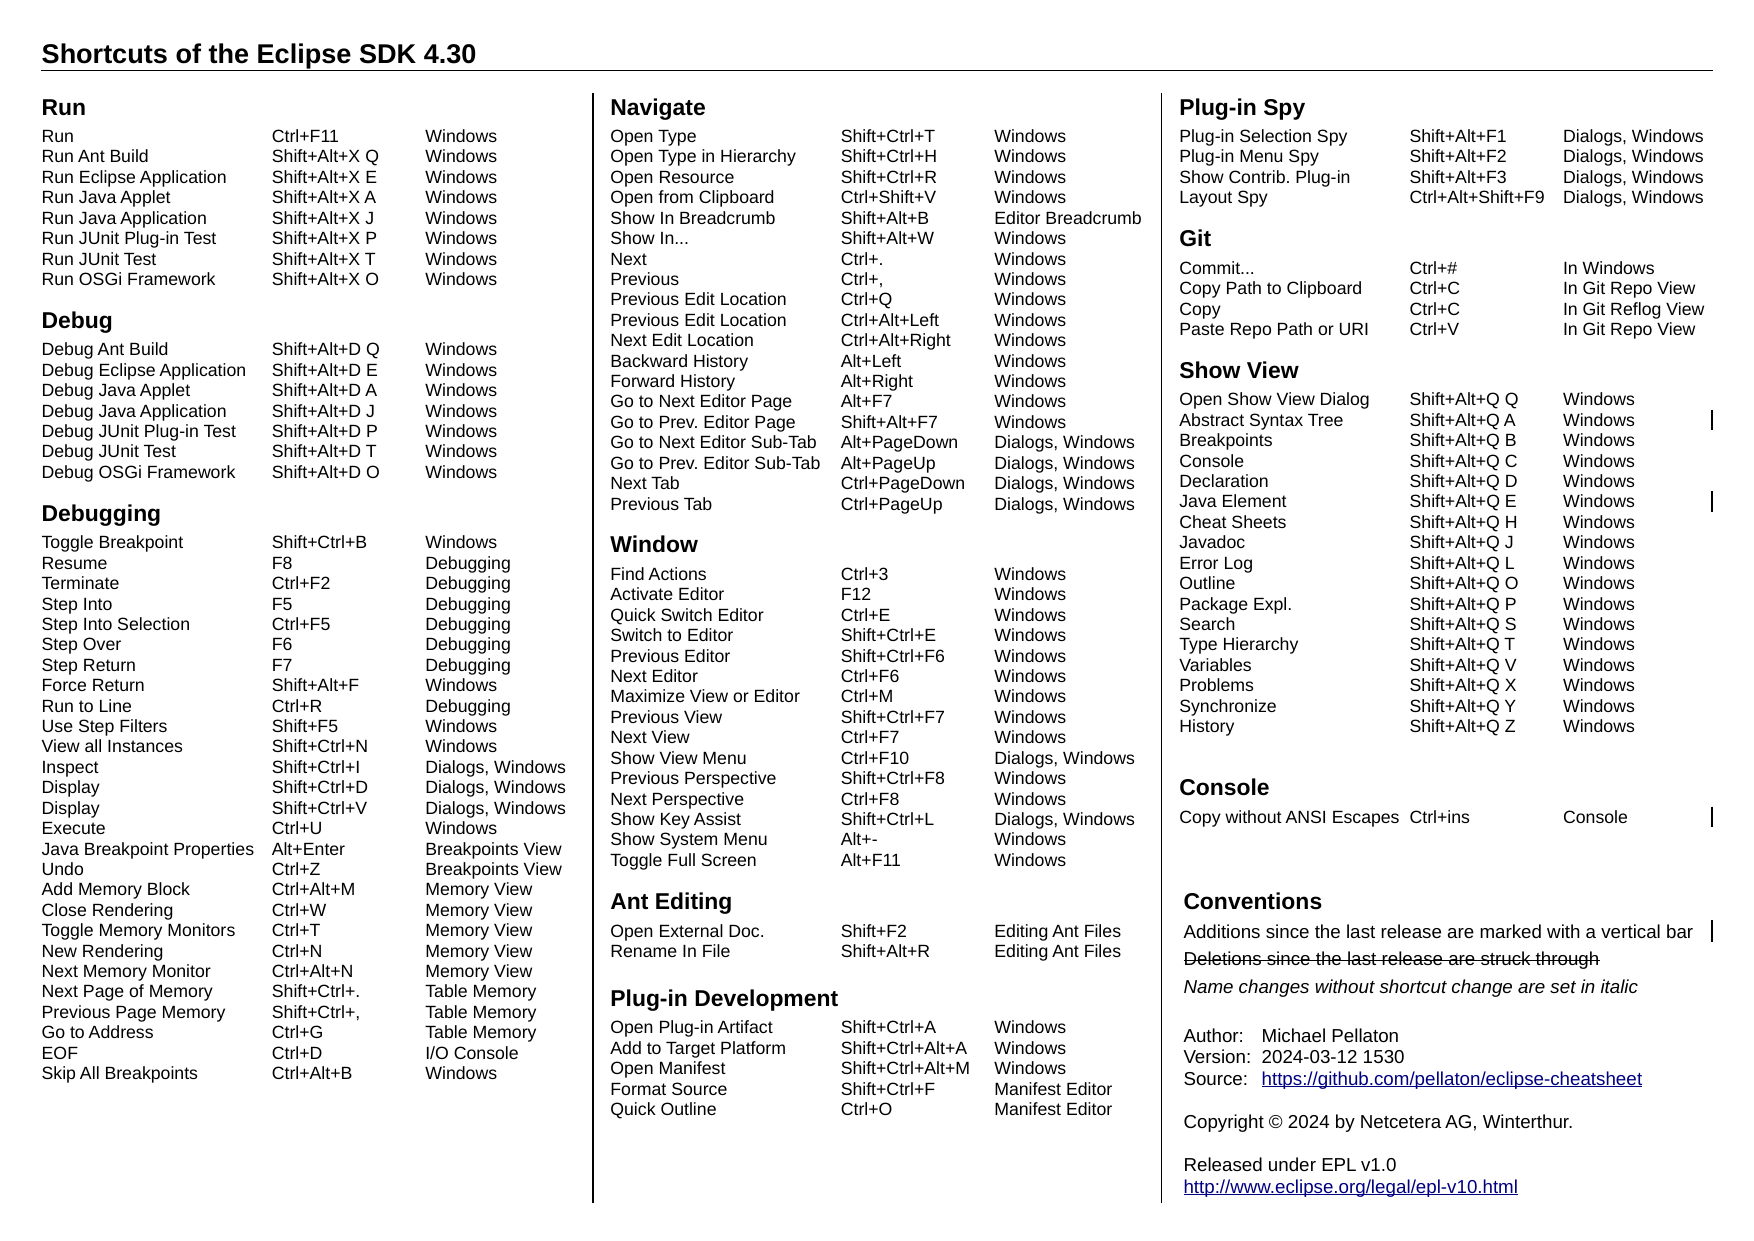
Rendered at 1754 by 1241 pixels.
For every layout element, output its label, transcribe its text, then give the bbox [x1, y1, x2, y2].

text Run Ctrl+F11 Windows [41, 126, 575, 146]
text Step Return F7 Debugging [41, 654, 575, 675]
text Format Source Shift+Ctrl+F Manifest Editor [610, 1078, 1144, 1099]
text Run OSGi Framework Shift+Alt+X O Windows [41, 269, 575, 289]
text Use Step Filters Shift+F5 Windows [41, 716, 575, 736]
text Run to Line Ctrl+R Debugging [41, 695, 575, 716]
text Skip All Breakpoints Ctrl+Alt+B Windows [41, 1063, 575, 1083]
text Open Type Shift+Ctrl+T Windows [610, 126, 1144, 146]
text Rename In File Shift+Alt+R Editing Ant Files [610, 941, 1144, 961]
subtitle Navigate [610, 93, 1144, 120]
text Commit... Ctrl+# In Windows [1179, 257, 1713, 278]
subtitle Git [1179, 225, 1713, 252]
text Variables Shift+Alt+Q V Windows Problems Shift+Alt+Q X Windows [1179, 654, 1713, 695]
text Console Shift+Alt+Q C Windows [1179, 450, 1713, 471]
text Debug OSGi Framework Shift+Alt+D O Windows [41, 462, 575, 482]
text Layout Spy Ctrl+Alt+Shift+F9 Dialogs, Windows [1179, 187, 1713, 207]
text Next Editor Ctrl+F6 Windows [610, 666, 1144, 686]
text Quick Outline Ctrl+O Manifest Editor [610, 1099, 1144, 1119]
text View all Instances Shift+Ctrl+N Windows [41, 736, 575, 757]
text Search Shift+Alt+Q S Windows Type Hierarchy Shift+Alt+Q T Windows [1179, 614, 1713, 654]
text Plug-in Selection Spy Shift+Alt+F1 Dialogs, Windows [1179, 126, 1713, 146]
text Error Log Shift+Alt+Q L Windows [1179, 552, 1713, 573]
text Previous Ctrl+, Windows [610, 269, 1144, 289]
text Debug Ant Build Shift+Alt+D Q Windows [41, 339, 575, 359]
text Previous Edit Location Ctrl+Q Windows [610, 289, 1144, 309]
text Add Memory Block Ctrl+Alt+M Memory View [41, 879, 575, 899]
text Go to Address Ctrl+G Table Memory [41, 1022, 575, 1042]
text Open Type in Hierarchy Shift+Ctrl+H Windows [610, 146, 1144, 167]
text Resume F8 Debugging [41, 552, 575, 573]
text Next Tab Ctrl+PageDown Dialogs, Windows [610, 473, 1144, 493]
text Breakpoints Shift+Alt+Q B Windows [1179, 430, 1713, 450]
text Show System Menu Alt+- Windows [610, 829, 1144, 849]
text Next Ctrl+. Windows [610, 248, 1144, 269]
text Next View Ctrl+F7 Windows [610, 727, 1144, 747]
text Toggle Breakpoint Shift+Ctrl+B Windows [41, 532, 575, 552]
text Next Page of Memory Shift+Ctrl+. Table Memory [41, 981, 575, 1002]
text Outline Shift+Alt+Q O Windows [1179, 573, 1713, 593]
subtitle Plug-in Development [610, 985, 1144, 1011]
text Open from Clipboard Ctrl+Shift+V Windows [610, 187, 1144, 207]
text Toggle Memory Monitors Ctrl+T Memory View [41, 920, 575, 940]
text Go to Prev. Editor Sub-Tab Alt+PageUp Dialogs, Windows [610, 452, 1144, 473]
subtitle Ant Editing [610, 888, 1144, 914]
subtitle Debugging [41, 500, 575, 526]
text Plug-in Menu Spy Shift+Alt+F2 Dialogs, Windows [1179, 146, 1713, 167]
text Previous Tab Ctrl+PageUp Dialogs, Windows [610, 493, 1144, 514]
text Force Return Shift+Alt+F Windows [41, 675, 575, 695]
text Author: Michael Pellaton [1183, 1024, 1713, 1046]
text Additions since the last release are marked with a vertical bar [1183, 920, 1711, 942]
subtitle Console [1179, 774, 1713, 801]
text Abstract Syntax Tree Shift+Alt+Q A Windows [1179, 409, 1712, 430]
text Go to Next Editor Sub-Tab Alt+PageDown Dialogs, Windows [610, 432, 1144, 452]
text Previous Edit Location Ctrl+Alt+Left Windows [610, 309, 1144, 330]
text Java Element Shift+Alt+Q E Windows [1179, 491, 1711, 512]
text Previous Editor Shift+Ctrl+F6 Windows [610, 645, 1144, 666]
text Find Actions Ctrl+3 Windows [610, 564, 1144, 584]
text Debug Eclipse Application Shift+Alt+D E Windows [41, 359, 575, 380]
text Display Shift+Ctrl+D Dialogs, Windows [41, 777, 575, 797]
text Copy Path to Clipboard Ctrl+C In Git Repo View [1179, 278, 1713, 298]
text Deletions since the last release are struck through [1183, 948, 1713, 969]
text Step Into Selection Ctrl+F5 Debugging [41, 614, 575, 634]
subtitle Window [610, 531, 1144, 558]
text Open Resource Shift+Ctrl+R Windows [610, 167, 1144, 187]
text Previous Page Memory Shift+Ctrl+, Table Memory [41, 1002, 575, 1022]
text Step Into F5 Debugging [41, 593, 575, 614]
text Next Perspective Ctrl+F8 Windows [610, 788, 1144, 809]
subtitle Show View [1179, 357, 1713, 383]
text Name changes without shortcut change are set in italic [1183, 975, 1713, 997]
text Backward History Alt+Left Windows [610, 350, 1144, 371]
text Run Java Applet Shift+Alt+X A Windows [41, 187, 575, 207]
text Show Key Assist Shift+Ctrl+L Dialogs, Windows [610, 809, 1144, 829]
text Debug Java Applet Shift+Alt+D A Windows [41, 380, 575, 400]
text Version: 2024-03-12 1530 Source: https://github.com/pellaton/eclipse-cheatsheet [1183, 1046, 1713, 1111]
text Package Expl. Shift+Alt+Q P Windows [1179, 593, 1713, 614]
text Declaration Shift+Alt+Q D Windows [1179, 471, 1713, 491]
text Inspect Shift+Ctrl+I Dialogs, Windows [41, 757, 575, 777]
subtitle Plug-in Spy [1179, 93, 1713, 120]
text Synchronize Shift+Alt+Q Y Windows History Shift+Alt+Q Z Windows [1179, 695, 1713, 736]
text Run Eclipse Application Shift+Alt+X E Windows [41, 167, 575, 187]
text Previous Perspective Shift+Ctrl+F8 Windows [610, 768, 1144, 788]
text Debug JUnit Plug-in Test Shift+Alt+D P Windows [41, 421, 575, 441]
text Open Manifest Shift+Ctrl+Alt+M Windows [610, 1058, 1144, 1078]
text Next Edit Location Ctrl+Alt+Right Windows [610, 330, 1144, 350]
text Run Ant Build Shift+Alt+X Q Windows [41, 146, 575, 167]
text Show In Breadcrumb Shift+Alt+B Editor Breadcrumb [610, 207, 1144, 228]
text Terminate Ctrl+F2 Debugging [41, 573, 575, 593]
text Step Over F6 Debugging [41, 634, 575, 654]
text Run JUnit Test Shift+Alt+X T Windows [41, 248, 575, 269]
text Show View Menu Ctrl+F10 Dialogs, Windows [610, 747, 1144, 768]
subtitle Debug [41, 307, 575, 333]
text Next Memory Monitor Ctrl+Alt+N Memory View [41, 961, 575, 981]
text Open Show View Dialog Shift+Alt+Q Q Windows [1179, 389, 1713, 409]
text Debug JUnit Test Shift+Alt+D T Windows [41, 441, 575, 462]
text Debug Java Application Shift+Alt+D J Windows [41, 400, 575, 421]
subtitle Conventions [1183, 888, 1713, 914]
text Copy Ctrl+C In Git Reflog View [1179, 298, 1713, 319]
text Show In... Shift+Alt+W Windows [610, 228, 1144, 248]
text Cheat Sheets Shift+Alt+Q H Windows Javadoc Shift+Alt+Q J Windows [1179, 512, 1713, 552]
text Show Contrib. Plug-in Shift+Alt+F3 Dialogs, Windows [1179, 167, 1713, 187]
text Run Java Application Shift+Alt+X J Windows [41, 207, 575, 228]
text Java Breakpoint Properties Alt+Enter Breakpoints View [41, 838, 575, 859]
text Paste Repo Path or URI Ctrl+V In Git Repo View [1179, 319, 1713, 339]
text Go to Prev. Editor Page Shift+Alt+F7 Windows [610, 412, 1144, 432]
text Run JUnit Plug-in Test Shift+Alt+X P Windows [41, 228, 575, 248]
text Toggle Full Screen Alt+F11 Windows [610, 849, 1144, 870]
text Quick Switch Editor Ctrl+E Windows [610, 604, 1144, 625]
text EOF Ctrl+D I/O Console [41, 1042, 575, 1063]
text Copy without ANSI Escapes Ctrl+ins Console [1179, 807, 1711, 827]
subtitle Run [41, 93, 575, 120]
text Add to Target Platform Shift+Ctrl+Alt+A Windows [610, 1037, 1144, 1058]
text New Rendering Ctrl+N Memory View [41, 940, 575, 961]
text Open Plug-in Artifact Shift+Ctrl+A Windows [610, 1017, 1144, 1037]
text Undo Ctrl+Z Breakpoints View [41, 859, 575, 879]
text Go to Next Editor Page Alt+F7 Windows [610, 391, 1144, 412]
text Open External Doc. Shift+F2 Editing Ant Files [610, 920, 1144, 941]
text Forward History Alt+Right Windows [610, 371, 1144, 391]
text Copyright © 2024 by Netcetera AG, Winterthur. Released under EPL v1.0 http://www.eclipse.org/legal/epl-v10.html [1183, 1111, 1713, 1197]
text Previous View Shift+Ctrl+F7 Windows [610, 707, 1144, 727]
text Switch to Editor Shift+Ctrl+E Windows [610, 625, 1144, 645]
text Activate Editor F12 Windows [610, 584, 1144, 604]
text Maximize View or Editor Ctrl+M Windows [610, 686, 1144, 707]
text Execute Ctrl+U Windows [41, 818, 575, 838]
text Close Rendering Ctrl+W Memory View [41, 899, 575, 920]
text Display Shift+Ctrl+V Dialogs, Windows [41, 797, 575, 818]
